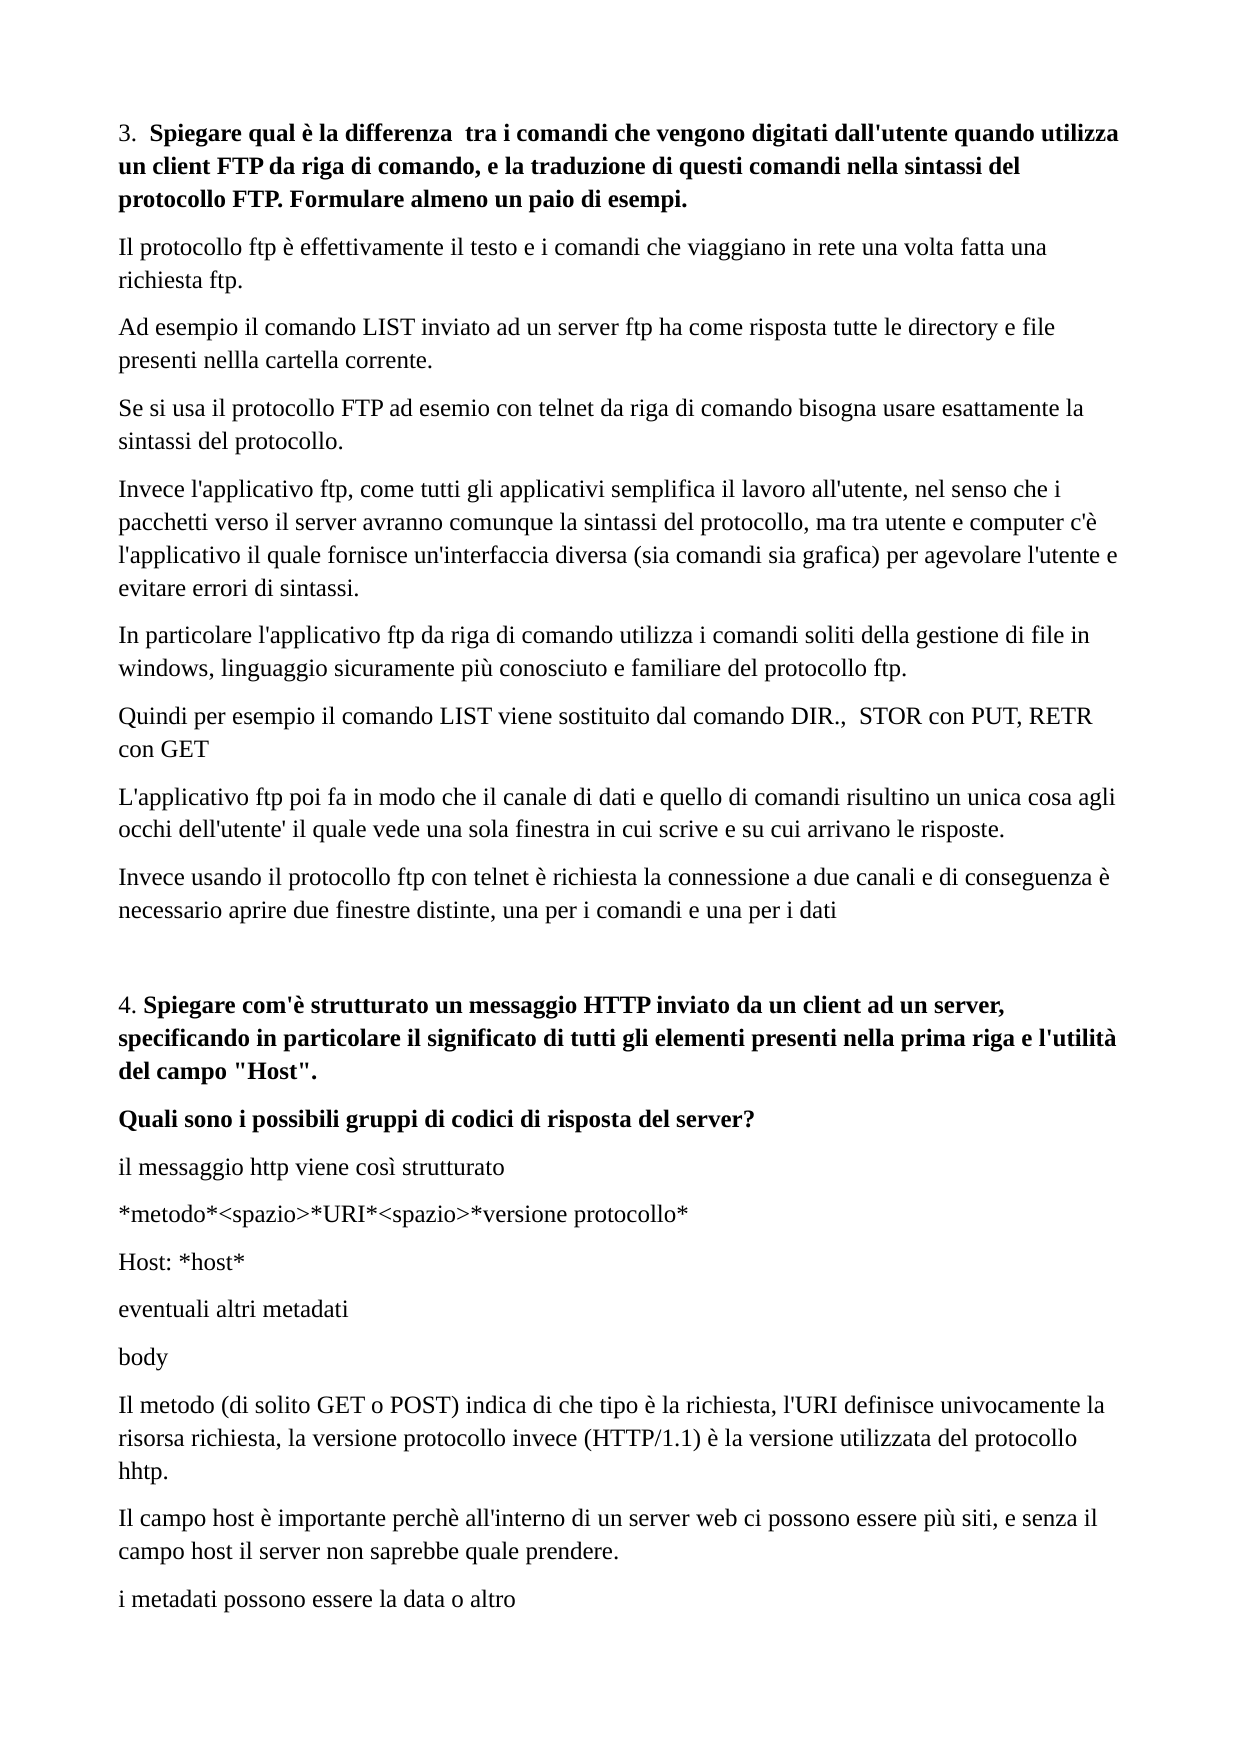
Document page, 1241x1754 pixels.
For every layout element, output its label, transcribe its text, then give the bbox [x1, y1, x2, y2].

text Quali sono i possibili gruppi di codici di risposta del server? [118, 1104, 1122, 1133]
text In particolare l'applicativo ftp da riga di comando utilizza i comandi soliti della gestione di file in windows, linguaggio sicuramente più conosciuto e familiare del protocollo ftp. [118, 620, 1122, 682]
text Host: *host* [118, 1247, 1122, 1276]
text Se si usa il protocollo FTP ad esemio con telnet da riga di comando bisogna usare esattamente la sintassi del protocollo. [118, 393, 1122, 455]
text body [118, 1342, 1122, 1371]
text L'applicativo ftp poi fa in modo che il canale di dati e quello di comandi risultino un unica cosa agli occhi dell'utente' il quale vede una sola finestra in cui scrive e su cui arrivano le risposte. [118, 782, 1122, 843]
text Ad esempio il comando LIST inviato ad un server ftp ha come risposta tutte le directory e file presenti nellla cartella corrente. [118, 312, 1122, 374]
text 3. Spiegare qual è la differenza tra i comandi che vengono digitati dall'utente quando utilizza un client FTP da riga di comando, e la traduzione di questi comandi nella sintassi del protocollo FTP. Formulare almeno un paio di esempi. [118, 118, 1122, 213]
text Invece l'applicativo ftp, come tutti gli applicativi semplifica il lavoro all'utente, nel senso che i pacchetti verso il server avranno comunque la sintassi del protocollo, ma tra utente e computer c'è l'applicativo il quale fornisce un'interfaccia diversa (sia comandi sia grafica) per agevolare l'utente e evitare errori di sintassi. [118, 474, 1122, 601]
text i metadati possono essere la data o altro [118, 1584, 1122, 1613]
text eventuali altri metadati [118, 1294, 1122, 1323]
text *metodo*<spazio>*URI*<spazio>*versione protocollo* [118, 1199, 1122, 1228]
text 4. Spiegare com'è strutturato un messaggio HTTP inviato da un client ad un server, specificando in particolare il significato di tutti gli elementi presenti nella prima riga e l'utilità del campo "Host". [118, 990, 1122, 1085]
text Quindi per esempio il comando LIST viene sostituito dal comando DIR., STOR con PUT, RETR con GET [118, 701, 1122, 763]
text il messaggio http viene così strutturato [118, 1152, 1122, 1180]
text Il protocollo ftp è effettivamente il testo e i comandi che viaggiano in rete una volta fatta una richiesta ftp. [118, 232, 1122, 293]
text Il metodo (di solito GET o POST) indica di che tipo è la richiesta, l'URI definisce univocamente la risorsa richiesta, la versione protocollo invece (HTTP/1.1) è la versione utilizzata del protocollo hhtp. [118, 1390, 1122, 1484]
text Il campo host è importante perchè all'interno di un server web ci possono essere più siti, e senza il campo host il server non saprebbe quale prendere. [118, 1503, 1122, 1565]
text Invece usando il protocollo ftp con telnet è richiesta la connessione a due canali e di conseguenza è necessario aprire due finestre distinte, una per i comandi e una per i dati [118, 862, 1122, 924]
